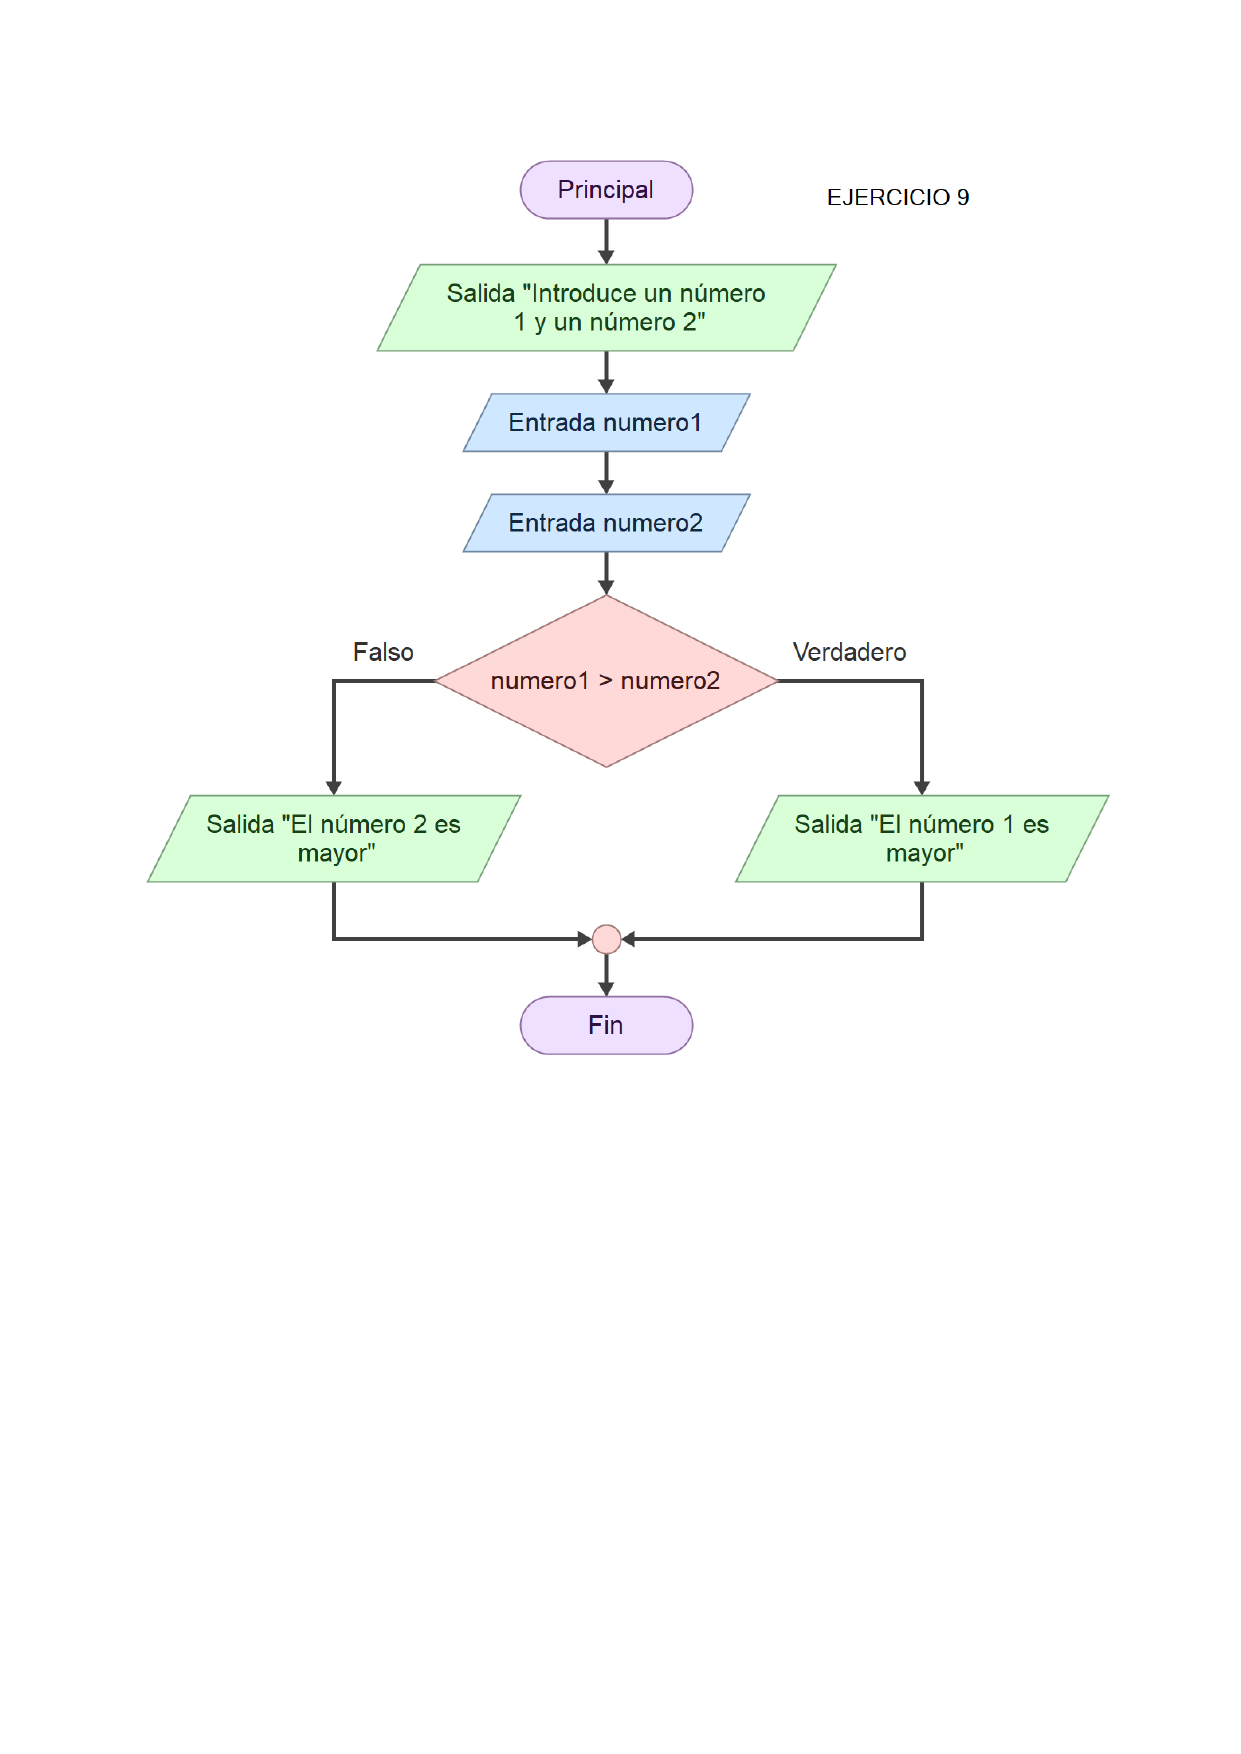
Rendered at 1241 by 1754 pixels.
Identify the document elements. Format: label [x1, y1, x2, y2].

picture [118, 146, 1123, 1070]
